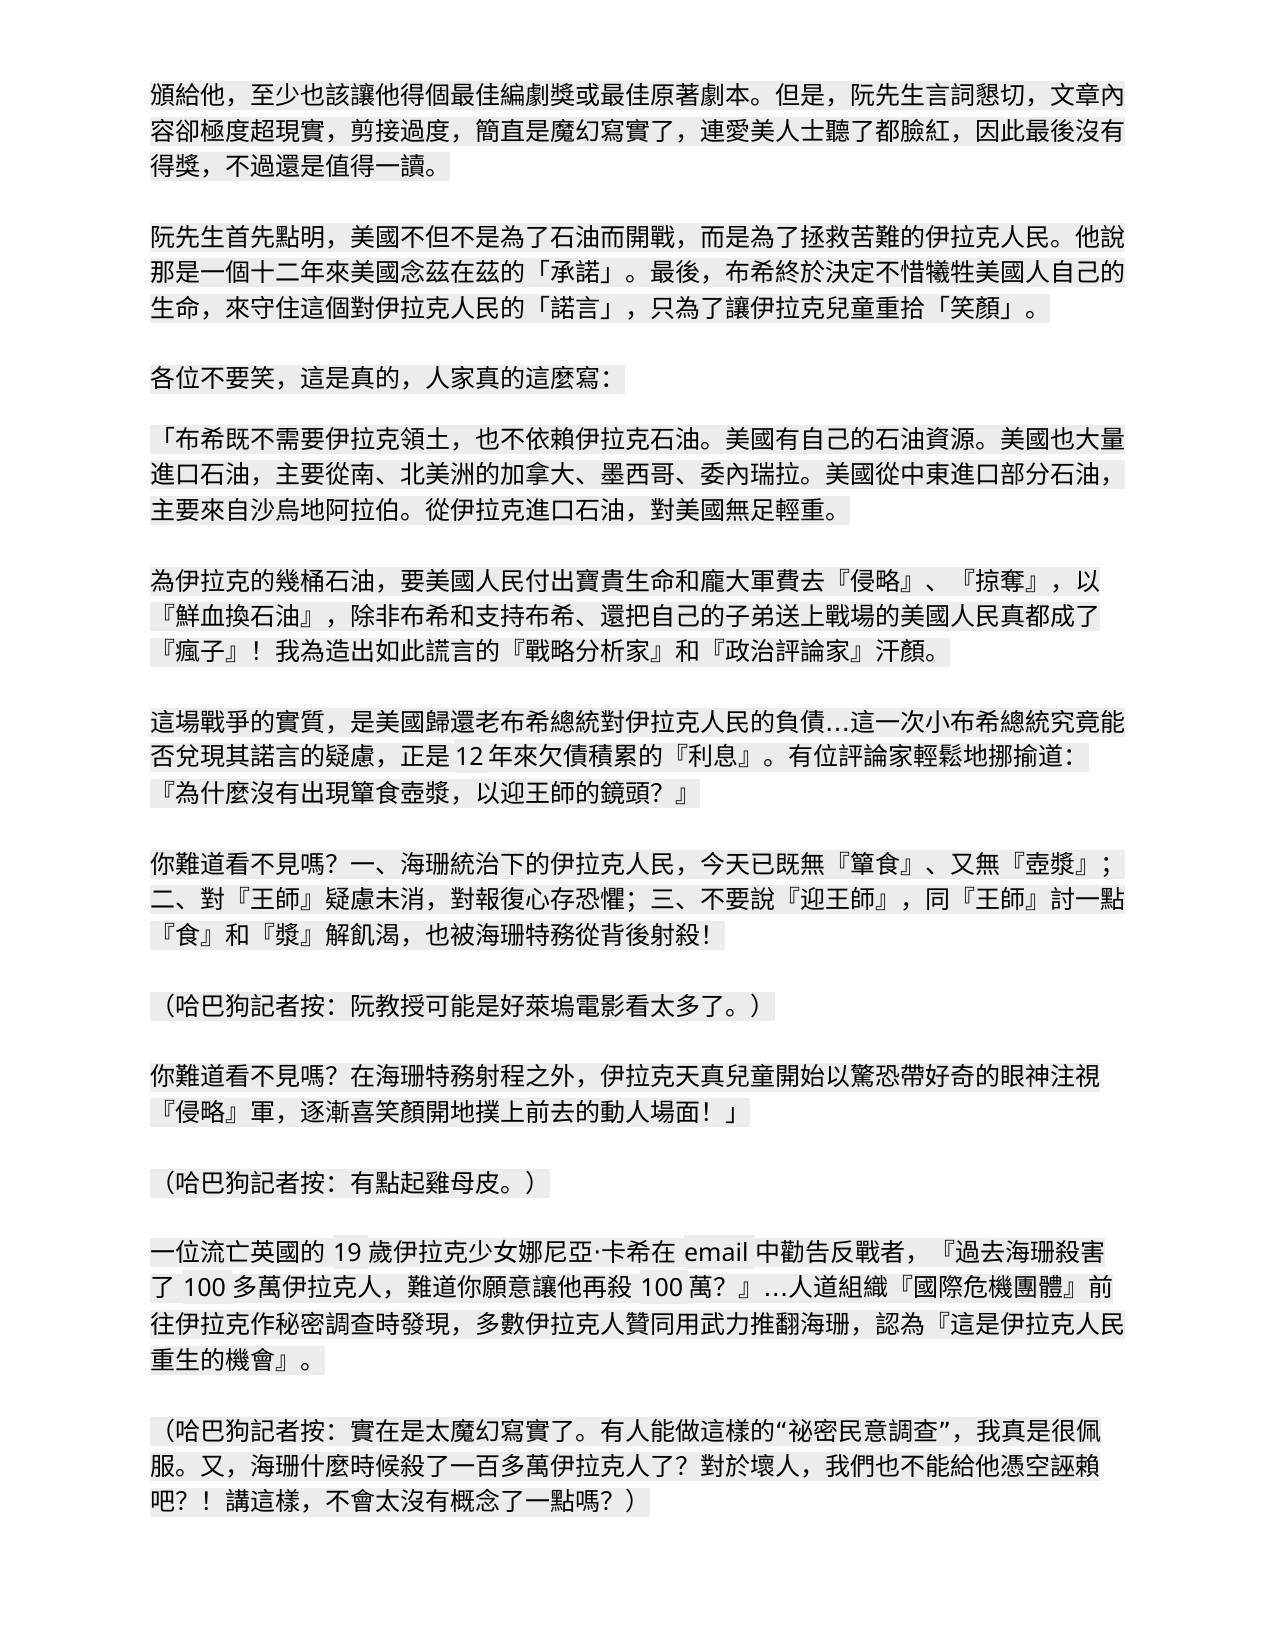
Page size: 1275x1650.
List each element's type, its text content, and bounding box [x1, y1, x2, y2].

text 「布希既不需要伊拉克領土，也不依賴伊拉克石油。美國有自己的石油資源。美國也大量進口石油，主要從南、北美洲的加拿大、墨西哥、委內瑞拉。美國從中東進口部分石油，主要來自沙烏地阿拉伯。從伊拉克進口石油，對美國無足輕重。 為伊拉克的幾桶石油，要美國人民付出寶貴生命和龐大軍費去『侵略』、『掠奪』，以『鮮血換石油』，除非布希和支持布希、還把自己的子弟送上戰場的美國人民真都成了『瘋子』！我為造出如此謊言的『戰略分析家』和『政治評論家』汗顏。 這場戰爭的實質，是美國歸還老布希總統對伊拉克人民的負債…這一次小布希總統究竟能否兌現其諾言的疑慮，正是12年來欠債積累的『利息』。有位評論家輕鬆地挪揄道：『為什麼沒有出現簞食壺漿，以迎王師的鏡頭？』 你難道看不見嗎？一、海珊統治下的伊拉克人民，今天已既無『簞食』、又無『壺漿』；二、對『王師』疑慮未消，對報復心存恐懼；三、不要說『迎王師』，同『王師』討一點『食』和『漿』解飢渴，也被海珊特務從背後射殺！ （哈巴狗記者按：阮教授可能是好萊塢電影看太多了。） 你難道看不見嗎？在海珊特務射程之外，伊拉克天真兒童開始以驚恐帶好奇的眼神注視『侵略』軍，逐漸喜笑顏開地撲上前去的動人場面！」 （哈巴狗記者按：有點起雞母皮。） 一位流亡英國的 19 歲伊拉克少女娜尼亞‧卡希在 email 中勸告反戰者，『過去海珊殺害了 100 多萬伊拉克人，難道你願意讓他再殺 100萬？』…人道組織『國際危機團體』前往伊拉克作秘密調查時發現，多數伊拉克人贊同用武力推翻海珊，認為『這是伊拉克人民重生的機會』。 （哈巴狗記者按：實在是太魔幻寫實了。有人能做這樣的“祕密民意調查”，我真是很佩服。又，海珊什麼時候殺了一百多萬伊拉克人了？對於壞人，我們也不能給他憑空誣賴吧？！講這樣，不會太沒有概念了一點嗎？） [150, 419, 1125, 1552]
text 頒給他，至少也該讓他得個最佳編劇獎或最佳原著劇本。但是，阮先生言詞懇切，文章內容卻極度超現實，剪接過度，簡直是魔幻寫實了，連愛美人士聽了都臉紅，因此最後沒有得獎，不過還是值得一讀。 阮先生首先點明，美國不但不是為了石油而開戰，而是為了拯救苦難的伊拉克人民。他說那是一個十二年來美國念茲在茲的「承諾」。最後，布希終於決定不惜犧牲美國人自己的生命，來守住這個對伊拉克人民的「諾言」，只為了讓伊拉克兒童重拾「笑顏」。 各位不要笑，這是真的，人家真的這麼寫： [150, 75, 1125, 394]
